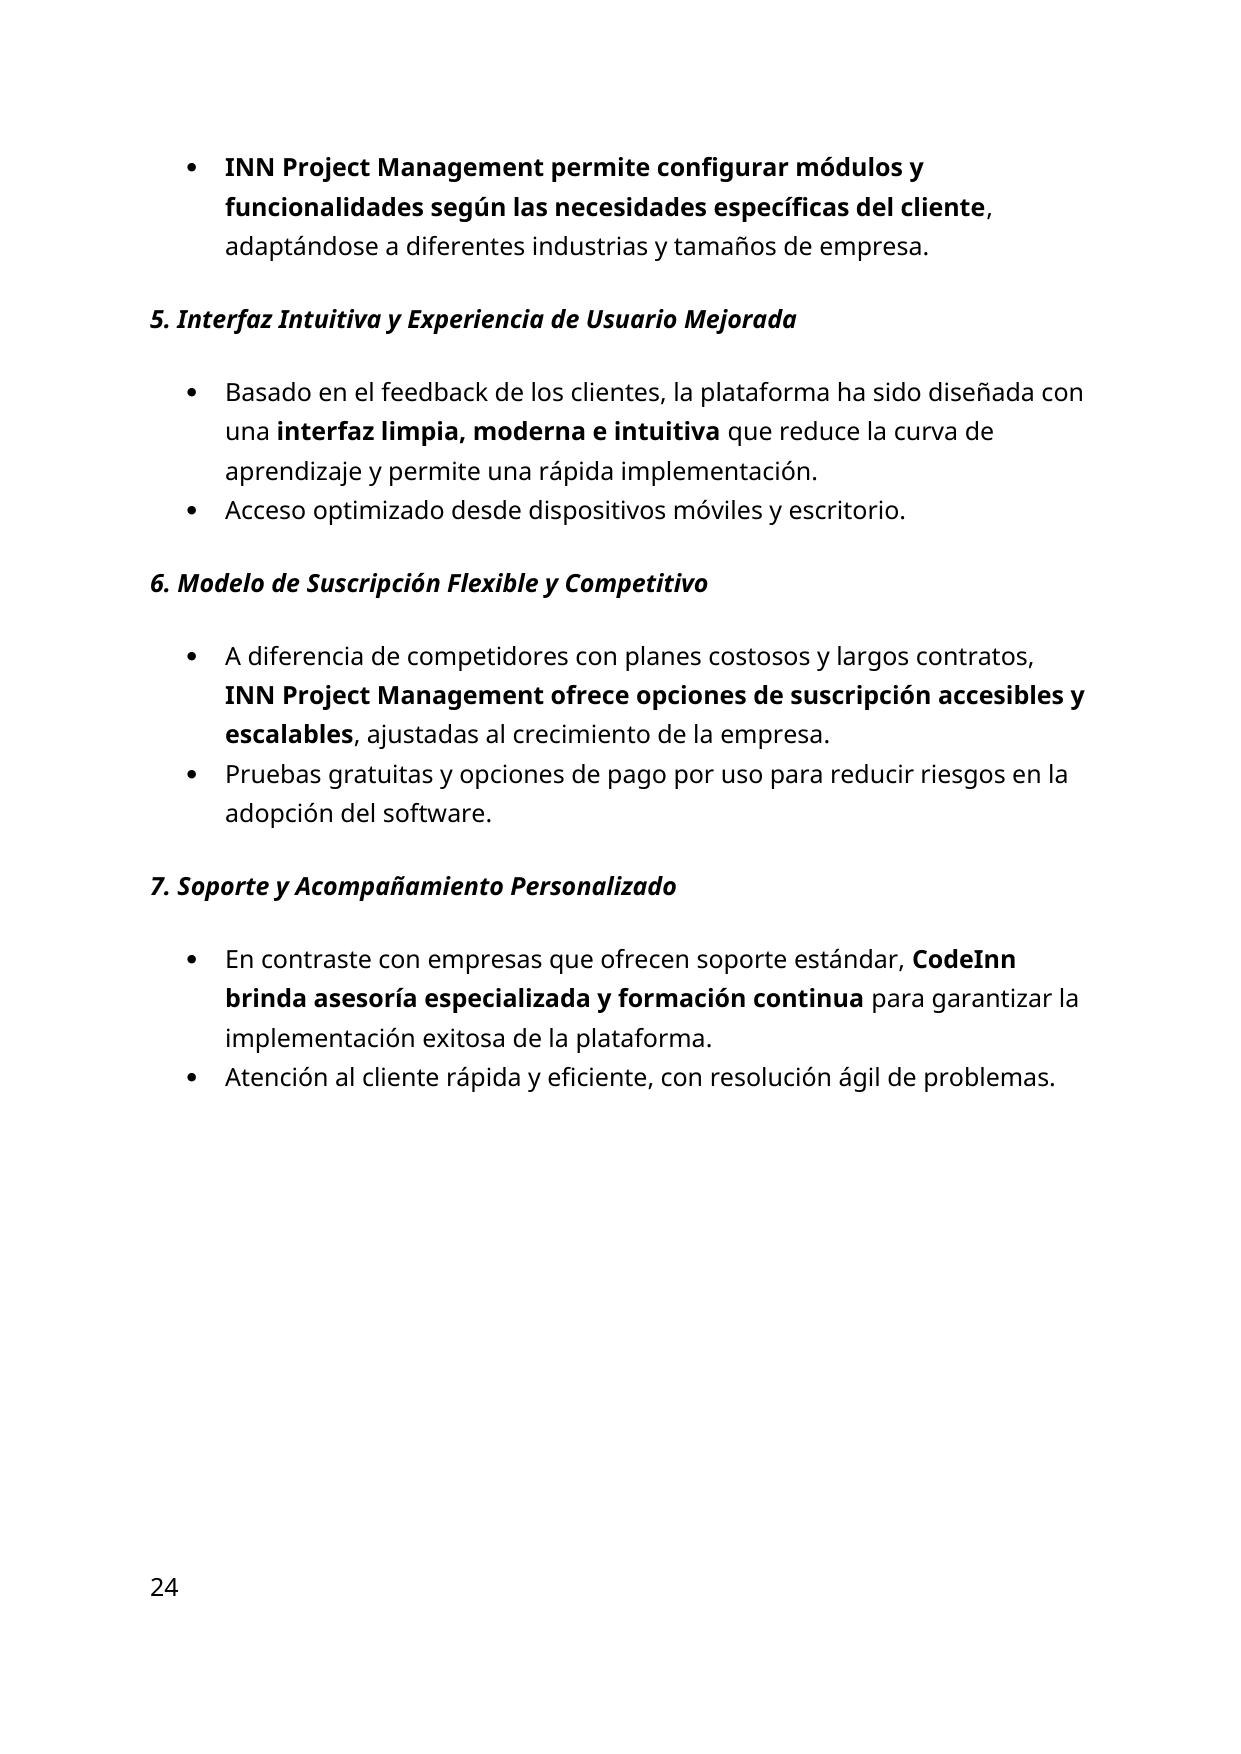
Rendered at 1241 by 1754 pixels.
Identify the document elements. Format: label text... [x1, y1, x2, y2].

list Basado en el feedback de los clientes, la plataforma ha sido diseñada con una interfaz limpia, moderna e intuitiva que reduce la curva de aprendizaje y permite una rápida implementación. [187, 374, 1090, 487]
list A diferencia de competidores con planes costosos y largos contratos, INN Project Management ofrece opciones de suscripción accesibles y escalables, ajustadas al crecimiento de la empresa. [187, 638, 1090, 751]
subtitle 7. Soporte y Acompañamiento Personalizado [150, 869, 1090, 903]
subtitle 6. Modelo de Suscripción Flexible y Competitivo [150, 566, 1090, 599]
list Acceso optimizado desde dispositivos móviles y escritorio. [187, 493, 1090, 527]
list En contraste con empresas que ofrecen soporte estándar, CodeInn brinda asesoría especializada y formación continua para garantizar la implementación exitosa de la plataforma. [187, 942, 1090, 1054]
list Atención al cliente rápida y eficiente, con resolución ágil de problemas. [187, 1060, 1090, 1094]
list INN Project Management permite configurar módulos y funcionalidades según las necesidades específicas del cliente, adaptándose a diferentes industrias y tamaños de empresa. [187, 150, 1090, 263]
list Pruebas gratuitas y opciones de pago por uso para reducir riesgos en la adopción del software. [187, 757, 1090, 830]
subtitle 5. Interfaz Intuitiva y Experiencia de Usuario Mejorada [150, 302, 1090, 336]
